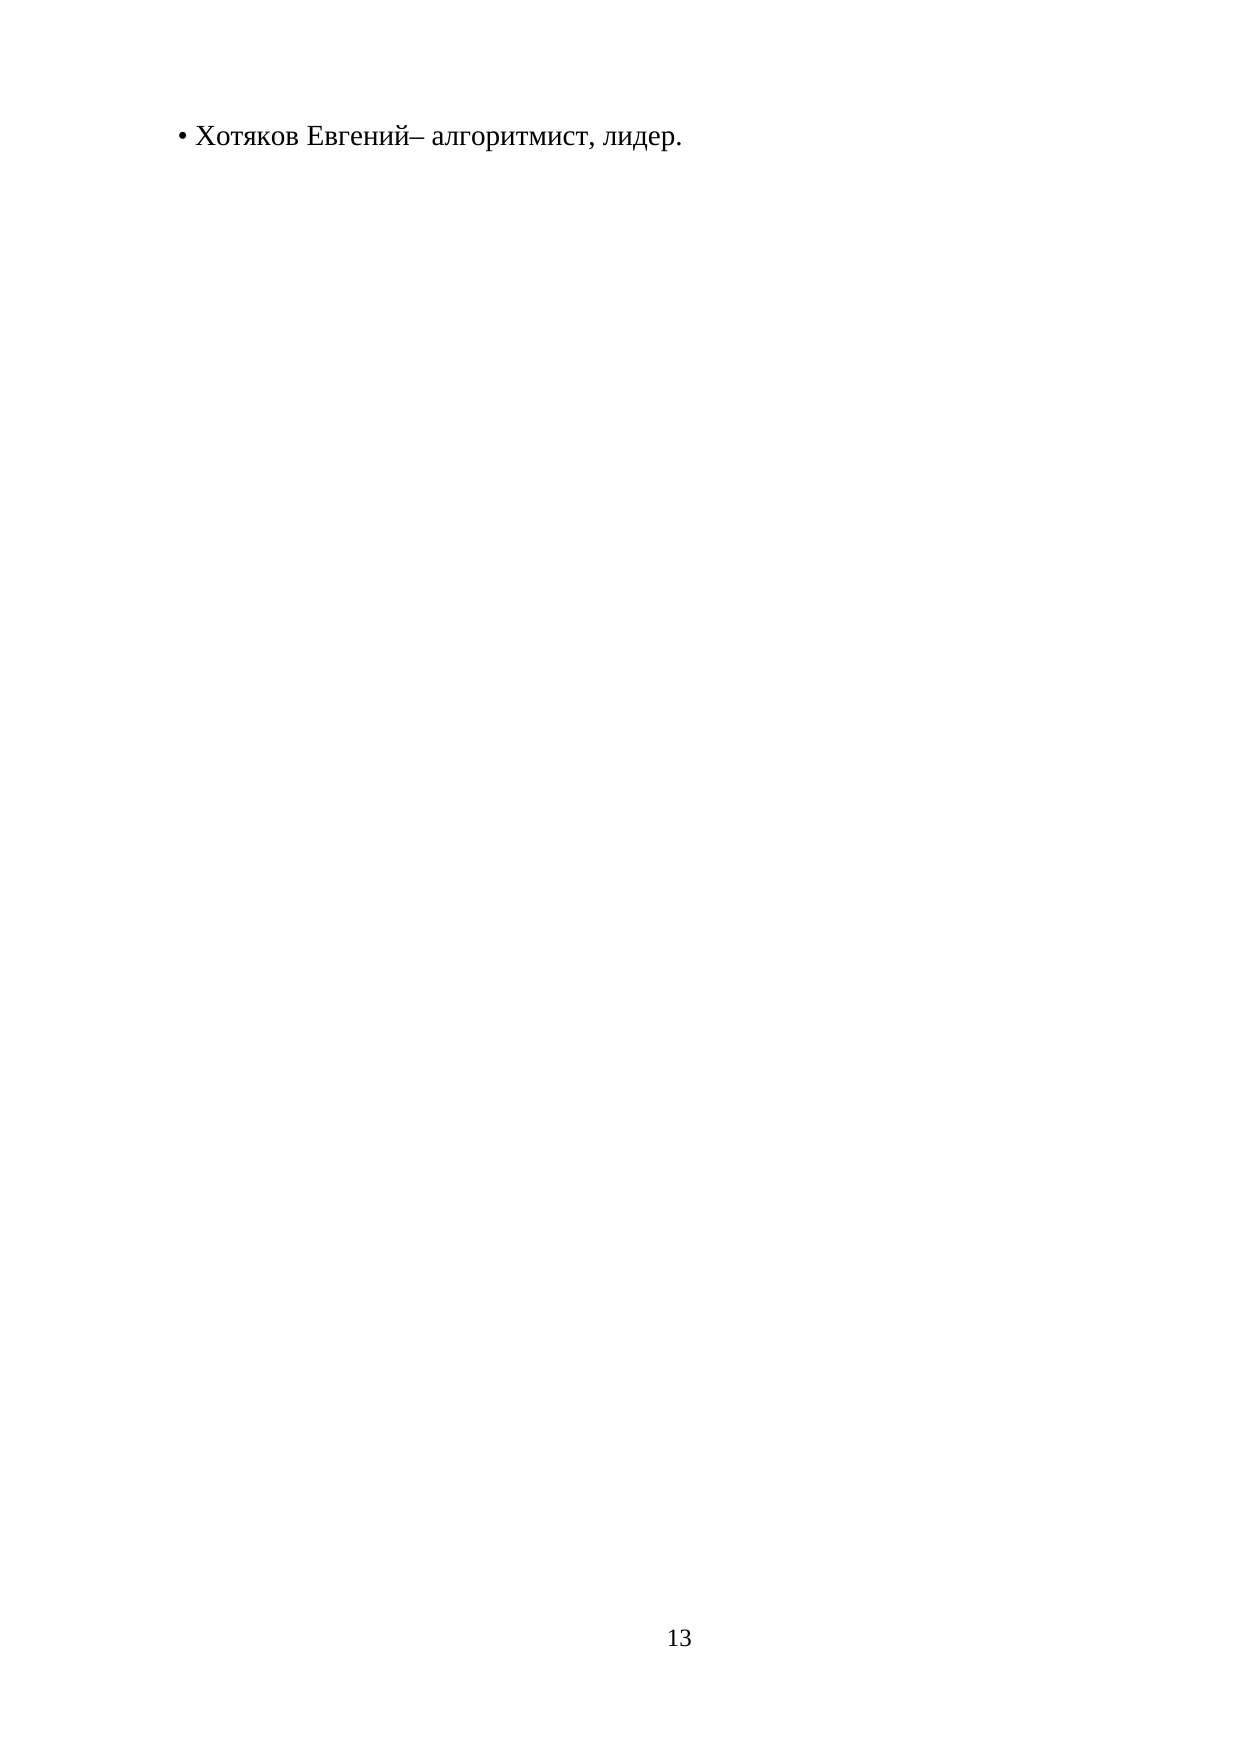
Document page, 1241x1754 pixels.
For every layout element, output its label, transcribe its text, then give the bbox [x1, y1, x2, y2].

subtitle • Хотяков Евгений– алгоритмист, лидер. [177, 118, 1181, 152]
